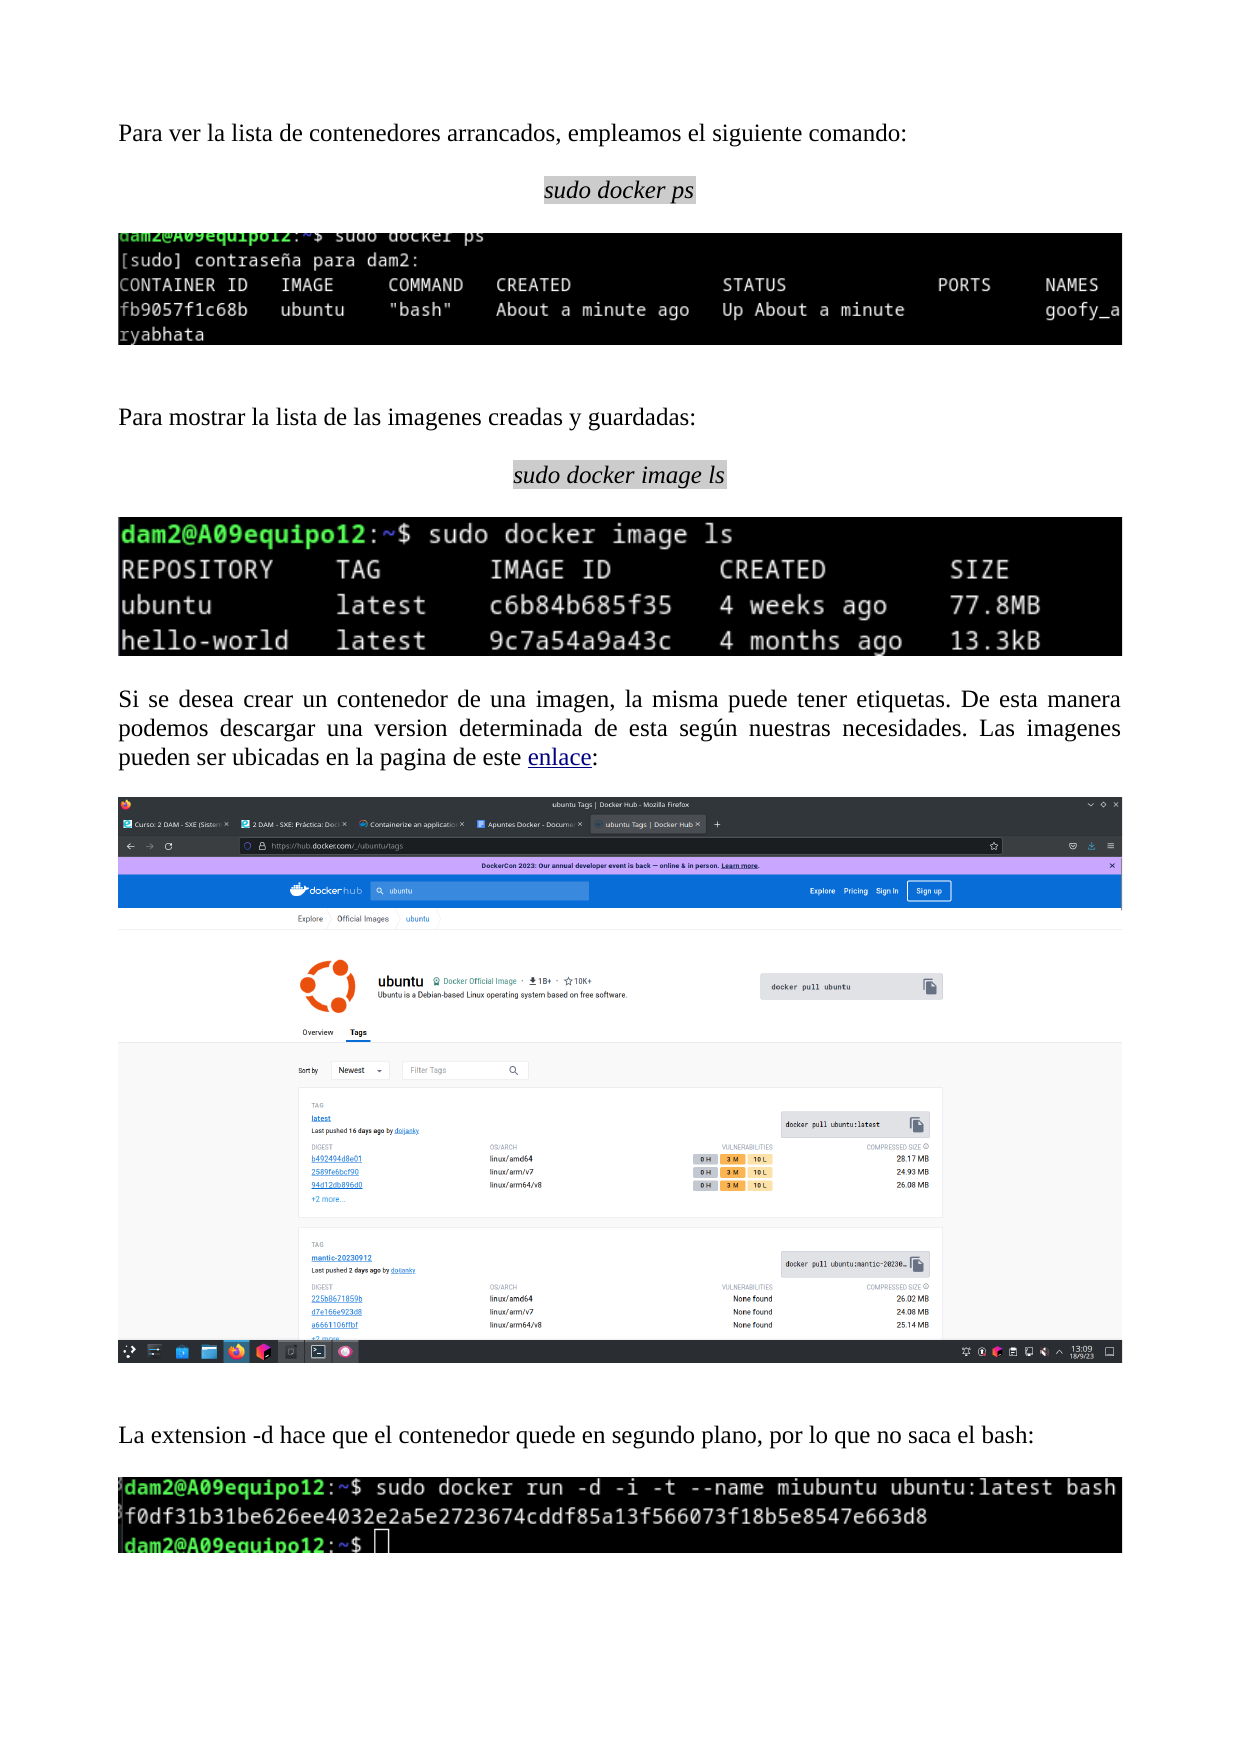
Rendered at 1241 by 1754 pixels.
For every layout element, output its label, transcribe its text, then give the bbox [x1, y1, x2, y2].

text Si se desea crear un contenedor de una imagen, la misma puede tener etiquetas. De esta manera podemos descargar una version determinada de esta según nuestras necesidades. Las imagenes pueden ser ubicadas en la pagina de este enlace: [118, 684, 1122, 770]
picture [118, 233, 1123, 345]
picture [118, 1477, 1123, 1553]
text sudo docker image ls [118, 460, 1122, 489]
text La extension -d hace que el contenedor quede en segundo plano, por lo que no saca el bash: [118, 1420, 1122, 1448]
text Para ver la lista de contenedores arrancados, empleamos el siguiente comando: [118, 118, 1122, 147]
text sudo docker ps [118, 176, 1122, 204]
picture [118, 797, 1123, 1363]
text Para mostrar la lista de las imagenes creadas y guardadas: [118, 402, 1122, 431]
picture [118, 517, 1123, 656]
